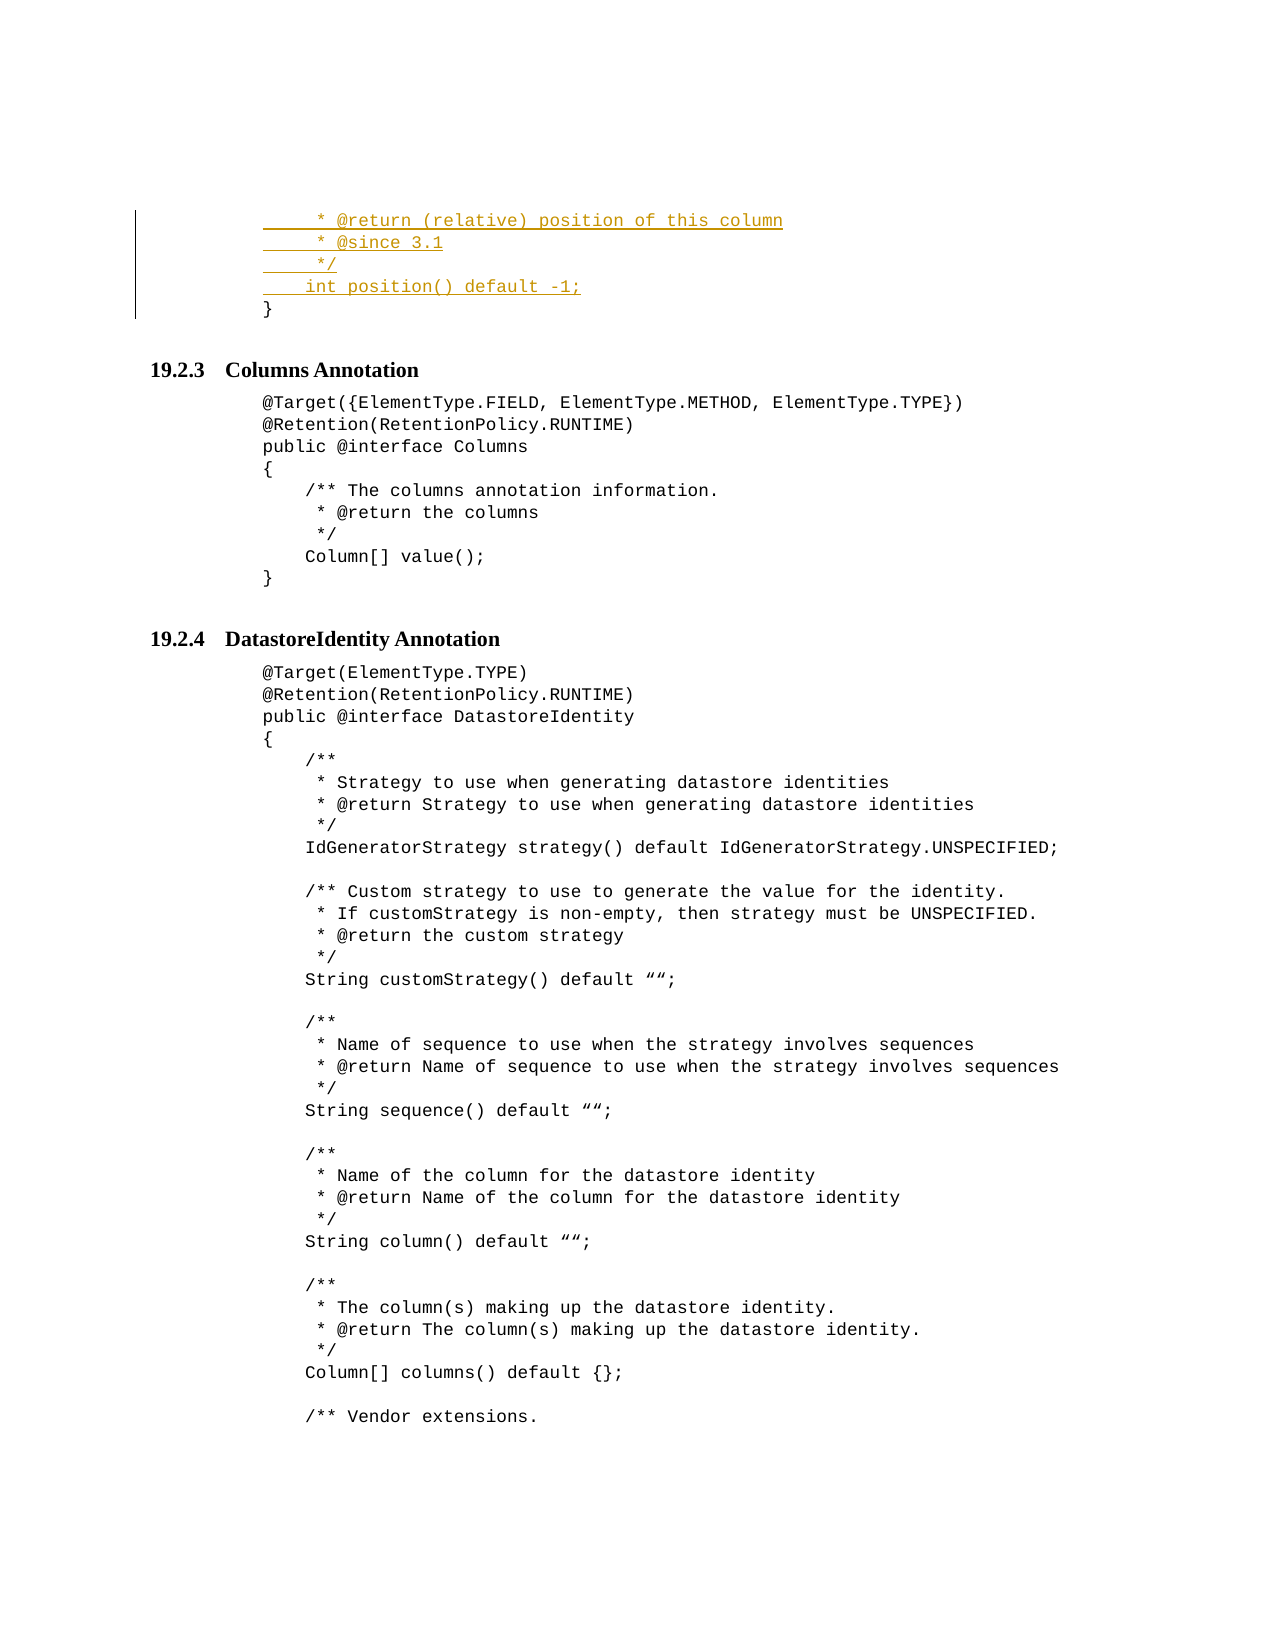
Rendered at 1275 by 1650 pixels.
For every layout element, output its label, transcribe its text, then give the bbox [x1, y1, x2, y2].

text * @return Name of sequence to use when the strategy involves sequences [262, 1056, 1125, 1078]
text String sequence() default ““; [262, 1099, 1125, 1121]
text * @since 3.1 [262, 232, 1125, 254]
text Column[] columns() default {}; [262, 1362, 1125, 1384]
text } [262, 297, 1125, 319]
text /** Custom strategy to use to generate the value for the identity. [262, 881, 1125, 903]
text * If customStrategy is non-empty, then strategy must be UNSPECIFIED. [262, 903, 1125, 924]
text * Name of the column for the datastore identity [262, 1165, 1125, 1187]
text * @return the columns [262, 502, 1125, 523]
text */ [262, 815, 1125, 837]
text * @return The column(s) making up the datastore identity. [262, 1318, 1125, 1340]
text * The column(s) making up the datastore identity. [262, 1296, 1125, 1318]
text * @return Name of the column for the datastore identity [262, 1187, 1125, 1209]
text * Strategy to use when generating datastore identities [262, 771, 1125, 793]
text */ [262, 523, 1125, 545]
text /** [262, 1274, 1125, 1296]
text /** [262, 749, 1125, 771]
text @Target(ElementType.TYPE) [262, 662, 1125, 684]
text */ [262, 946, 1125, 968]
text { [262, 728, 1125, 749]
text * @return the custom strategy [262, 924, 1125, 946]
text /** [262, 1143, 1125, 1165]
text String customStrategy() default ““; [262, 968, 1125, 990]
text */ [262, 1340, 1125, 1362]
text int position() default -1; [262, 276, 1125, 297]
text @Retention(RetentionPolicy.RUNTIME) [262, 414, 1125, 436]
text */ [262, 254, 1125, 276]
text Column[] value(); [262, 545, 1125, 567]
text public @interface DatastoreIdentity [262, 706, 1125, 728]
text * Name of sequence to use when the strategy involves sequences [262, 1034, 1125, 1056]
subtitle DatastoreIdentity Annotation [150, 626, 1125, 652]
text */ [262, 1209, 1125, 1231]
text } [262, 567, 1125, 589]
text { [262, 458, 1125, 480]
text String column() default ““; [262, 1231, 1125, 1253]
text /** Vendor extensions. [262, 1406, 1125, 1428]
text * @return (relative) position of this column [262, 210, 1125, 232]
text */ [262, 1078, 1125, 1099]
text public @interface Columns [262, 436, 1125, 458]
subtitle Columns Annotation [150, 356, 1125, 382]
text /** [262, 1012, 1125, 1034]
text @Retention(RetentionPolicy.RUNTIME) [262, 684, 1125, 706]
text IdGeneratorStrategy strategy() default IdGeneratorStrategy.UNSPECIFIED; [262, 837, 1125, 859]
text * @return Strategy to use when generating datastore identities [262, 793, 1125, 815]
text /** The columns annotation information. [262, 480, 1125, 502]
text @Target({ElementType.FIELD, ElementType.METHOD, ElementType.TYPE}) [262, 392, 1125, 414]
